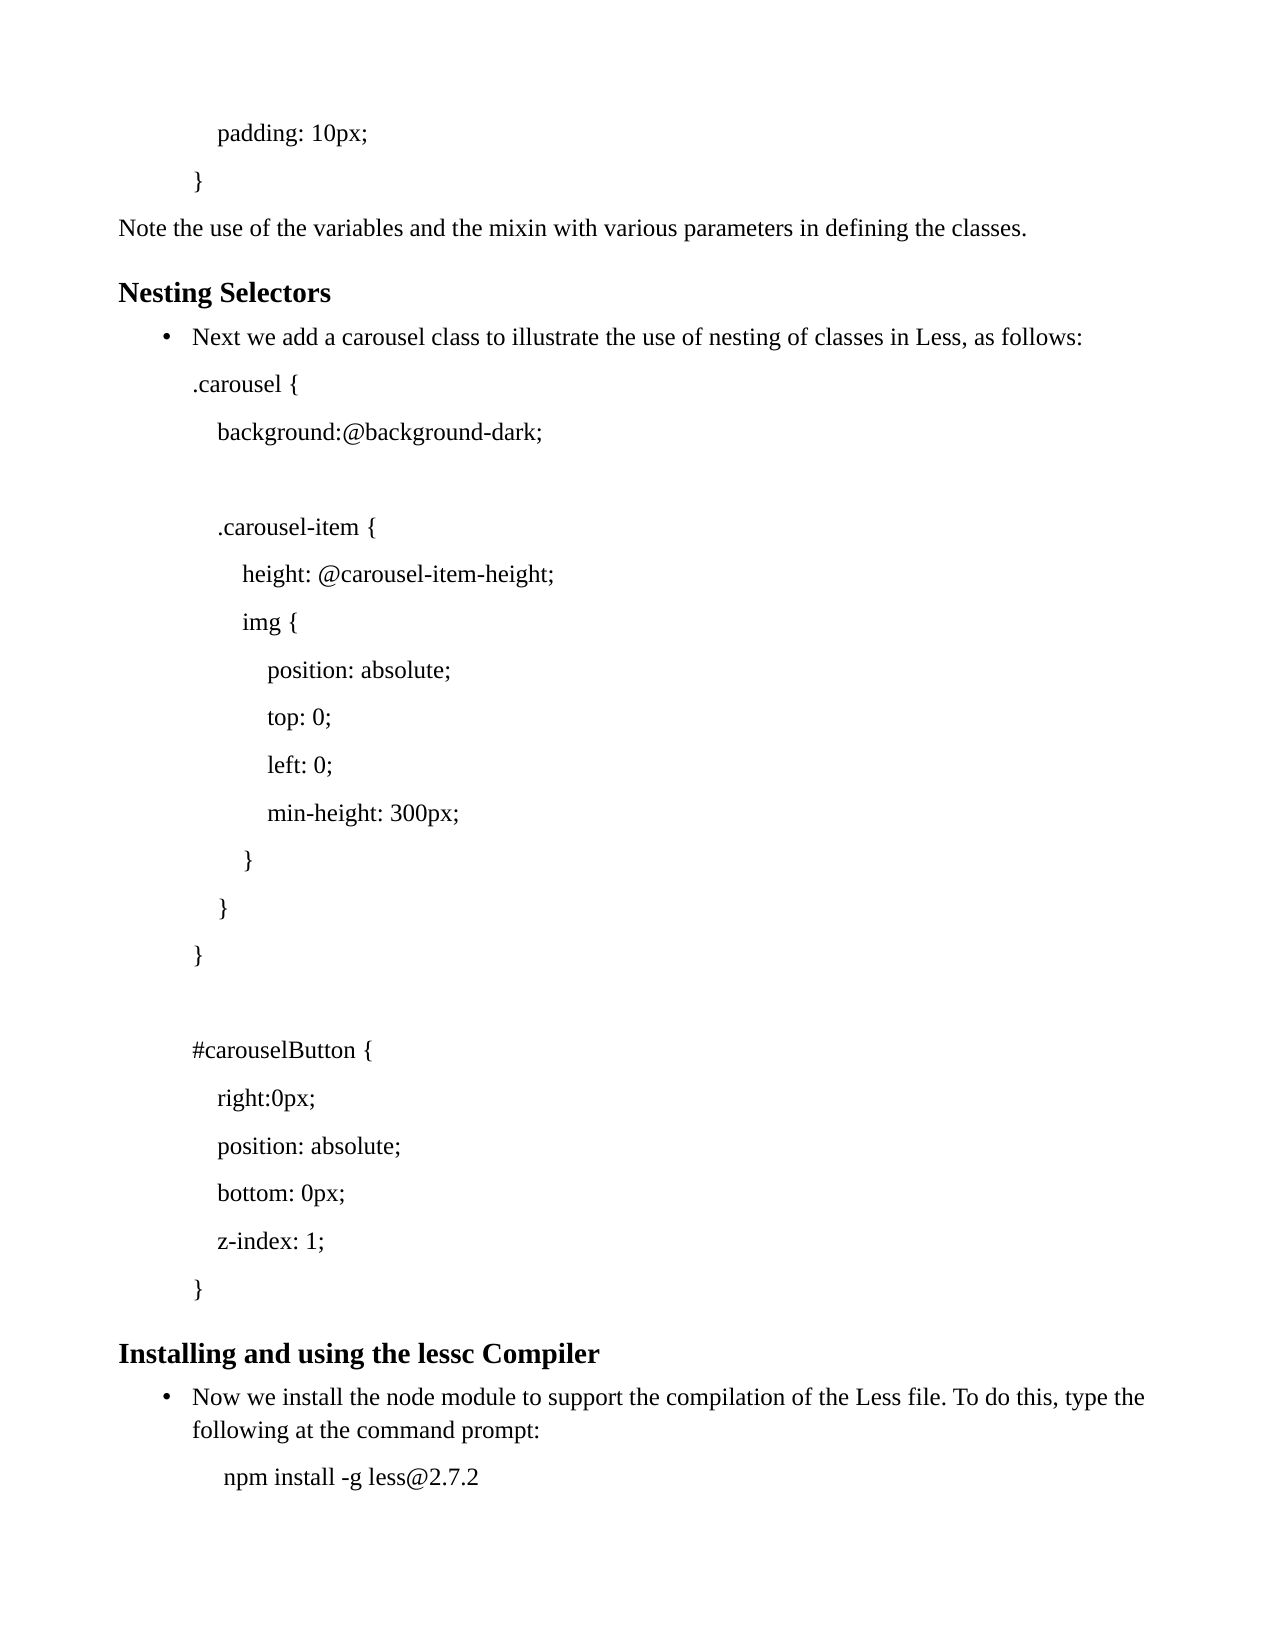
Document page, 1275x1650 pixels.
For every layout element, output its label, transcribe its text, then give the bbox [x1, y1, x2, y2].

text z-index: 1; [192, 1226, 1157, 1255]
text position: absolute; [192, 1131, 1157, 1159]
text } [192, 845, 1157, 874]
text left: 0; [192, 750, 1157, 779]
text .carousel { [192, 369, 1157, 398]
text #carouselButton { [192, 1036, 1157, 1064]
text height: @carousel-item-height; [192, 559, 1157, 588]
text background:@background-dark; [192, 417, 1157, 446]
list Next we add a carousel class to illustrate the use of nesting of classes in Less, as follows: [162, 322, 1157, 350]
list Now we install the node module to support the compilation of the Less file. To do this, type the following at the command prompt: [162, 1382, 1157, 1444]
text min-height: 300px; [192, 798, 1157, 826]
subtitle Installing and using the lessc Compiler [118, 1336, 1157, 1369]
text } [192, 1274, 1157, 1302]
text img { [192, 607, 1157, 636]
text top: 0; [192, 702, 1157, 731]
text position: absolute; [192, 655, 1157, 683]
subtitle Nesting Selectors [118, 276, 1157, 309]
text bottom: 0px; [192, 1178, 1157, 1207]
text npm install -g less@2.7.2 [192, 1462, 1157, 1491]
text padding: 10px; [192, 118, 1157, 147]
text } [192, 166, 1157, 194]
text } [192, 940, 1157, 969]
text .carousel-item { [192, 512, 1157, 541]
text right:0px; [192, 1083, 1157, 1112]
text } [192, 893, 1157, 922]
text Note the use of the variables and the mixin with various parameters in defining the classes. [118, 213, 1157, 242]
